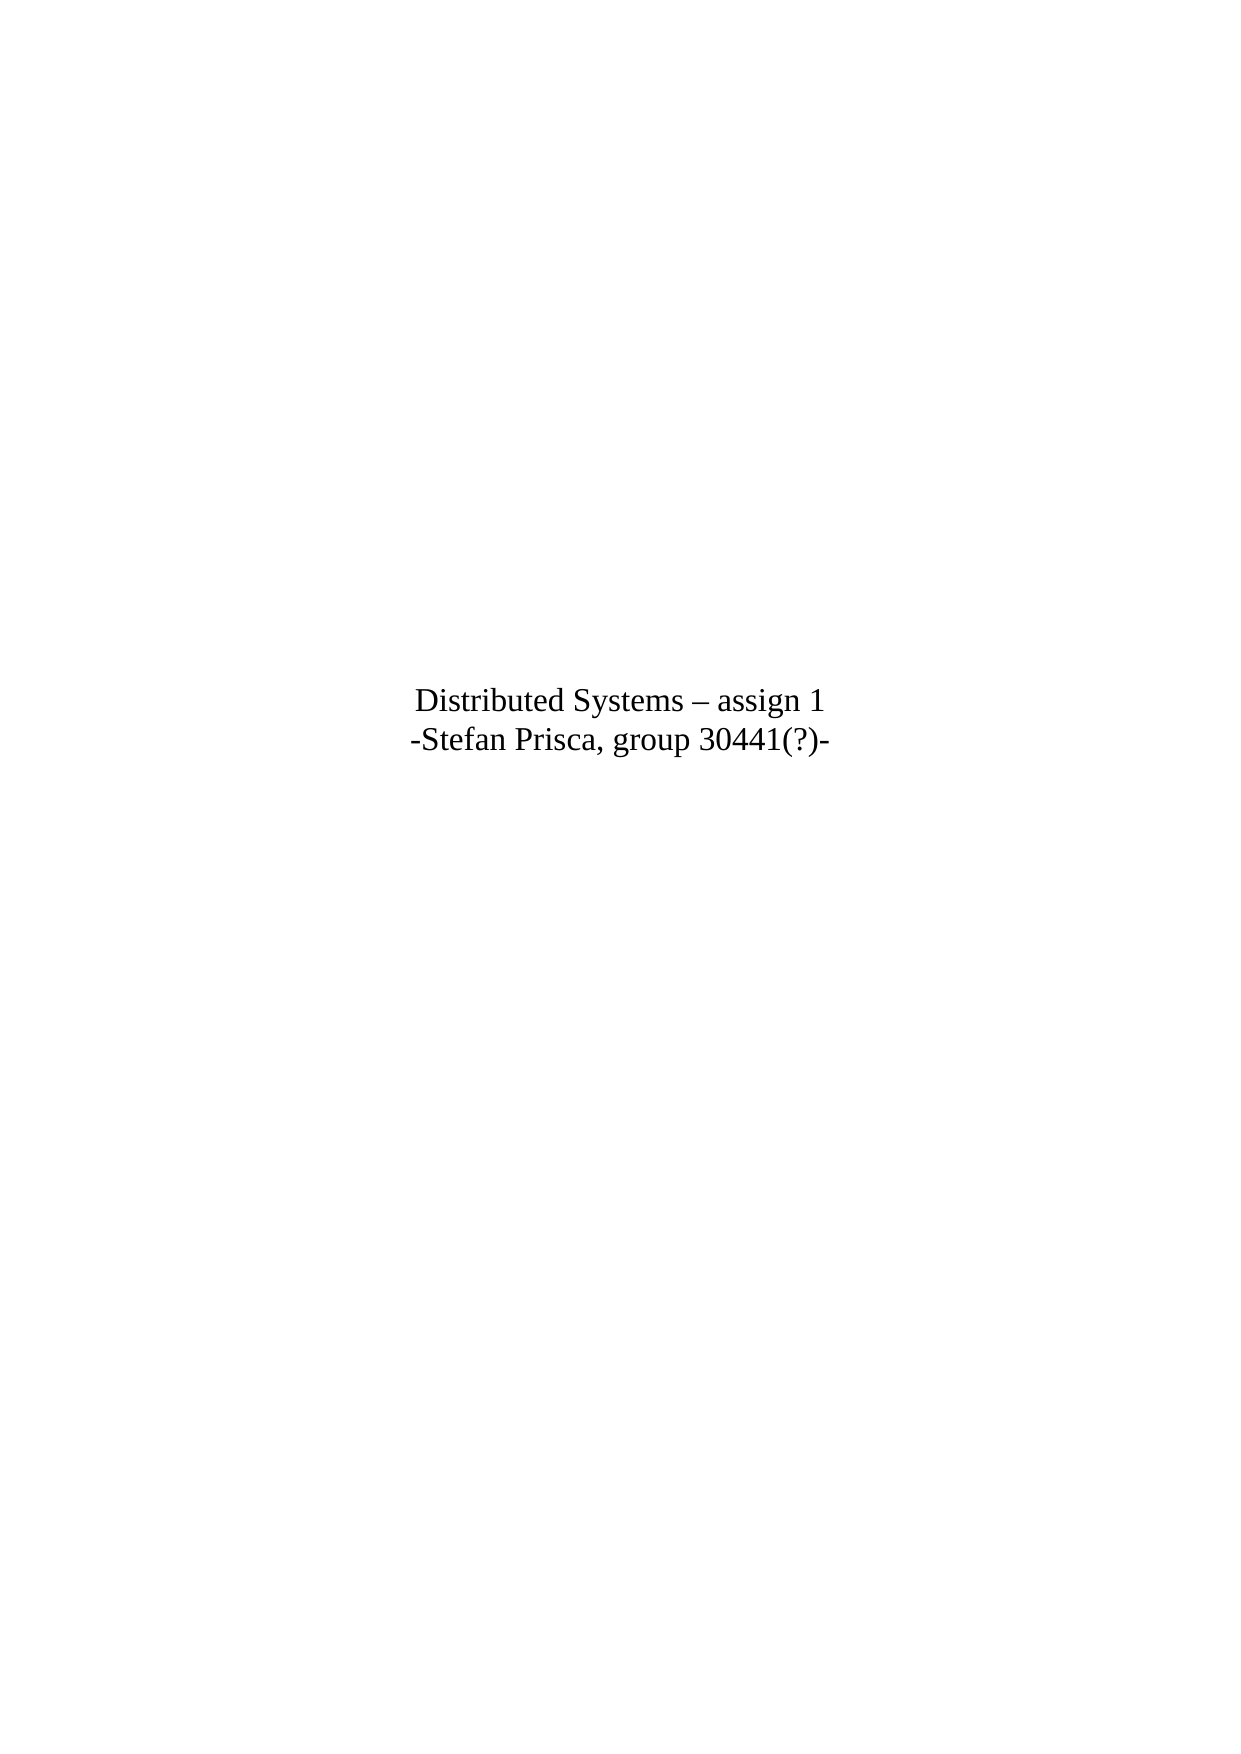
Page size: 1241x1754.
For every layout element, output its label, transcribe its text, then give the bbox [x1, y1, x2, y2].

text Distributed Systems – assign 1 -Stefan Prisca, group 30441(?)- [118, 681, 1122, 757]
